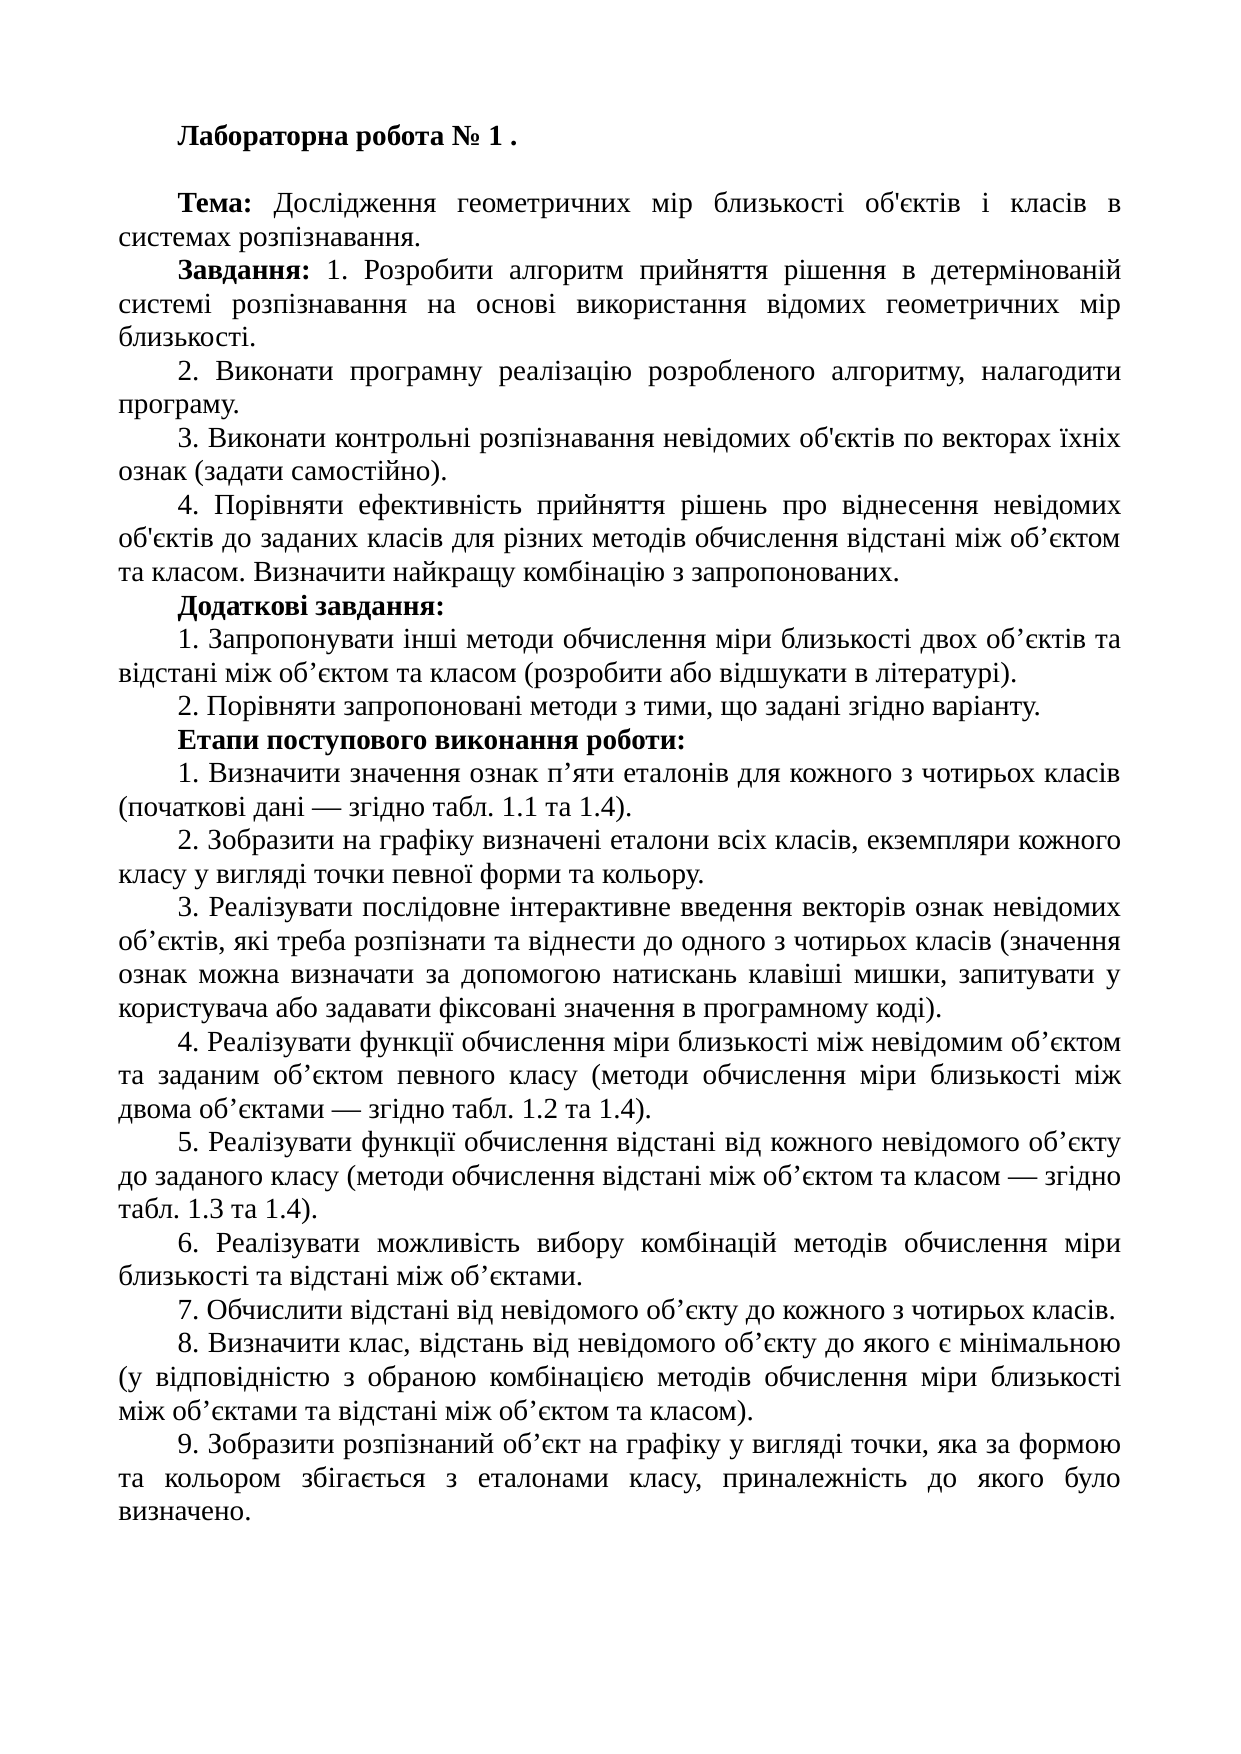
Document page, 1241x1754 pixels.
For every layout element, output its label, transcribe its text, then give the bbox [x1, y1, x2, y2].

text 4. Порівняти ефективність прийняття рішень про віднесення невідомих об'єктів до заданих класів для різних методів обчислення відстані між об’єктом та класом. Визначити найкращу комбінацію з запропонованих. [118, 487, 1122, 588]
text 8. Визначити клас, відстань від невідомого об’єкту до якого є мінімальною (у відповідністю з обраною комбінацією методів обчислення міри близькості між об’єктами та відстані між об’єктом та класом). [118, 1326, 1122, 1426]
text 5. Реалізувати функції обчислення відстані від кожного невідомого об’єкту до заданого класу (методи обчислення відстані між об’єктом та класом — згідно табл. 1.3 та 1.4). [118, 1124, 1122, 1225]
text 9. Зобразити розпізнаний об’єкт на графіку у вигляді точки, яка за формою та кольором збігається з еталонами класу, приналежність до якого було визначено. [118, 1426, 1122, 1527]
text 2. Виконати програмну реалізацію розробленого алгоритму, налагодити програму. [118, 353, 1122, 420]
text 2. Порівняти запропоновані методи з тими, що задані згідно варіанту. [118, 688, 1122, 722]
text Тема: Дослідження геометричних мір близькості об'єктів і класів в системах розпізнавання. [118, 185, 1122, 252]
text 6. Реалізувати можливість вибору комбінацій методів обчислення міри близькості та відстані між об’єктами. [118, 1225, 1122, 1292]
text 3. Виконати контрольні розпізнавання невідомих об'єктів по векторах їхніх ознак (задати самостійно). [118, 420, 1122, 487]
text 7. Обчислити відстані від невідомого об’єкту до кожного з чотирьох класів. [118, 1292, 1122, 1326]
text 4. Реалізувати функції обчислення міри близькості між невідомим об’єктом та заданим об’єктом певного класу (методи обчислення міри близькості між двома об’єктами — згідно табл. 1.2 та 1.4). [118, 1024, 1122, 1124]
text 1. Визначити значення ознак п’яти еталонів для кожного з чотирьох класів (початкові дані — згідно табл. 1.1 та 1.4). [118, 755, 1122, 822]
text 2. Зобразити на графіку визначені еталони всіх класів, екземпляри кожного класу у вигляді точки певної форми та кольору. [118, 822, 1122, 889]
text 1. Запропонувати інші методи обчислення міри близькості двох об’єктів та відстані між об’єктом та класом (розробити або відшукати в літературі). [118, 621, 1122, 688]
text Завдання: 1. Розробити алгоритм прийняття рішення в детермінованій системі розпізнавання на основі використання відомих геометричних мір близькості. [118, 252, 1122, 353]
text Додаткові завдання: [118, 588, 1122, 621]
text Лабораторна робота № 1 . [118, 118, 1122, 152]
text Етапи поступового виконання роботи: [118, 722, 1122, 755]
text 3. Реалізувати послідовне інтерактивне введення векторів ознак невідомих об’єктів, які треба розпізнати та віднести до одного з чотирьох класів (значення ознак можна визначати за допомогою натискань клавіші мишки, запитувати у користувача або задавати фіксовані значення в програмному коді). [118, 889, 1122, 1024]
